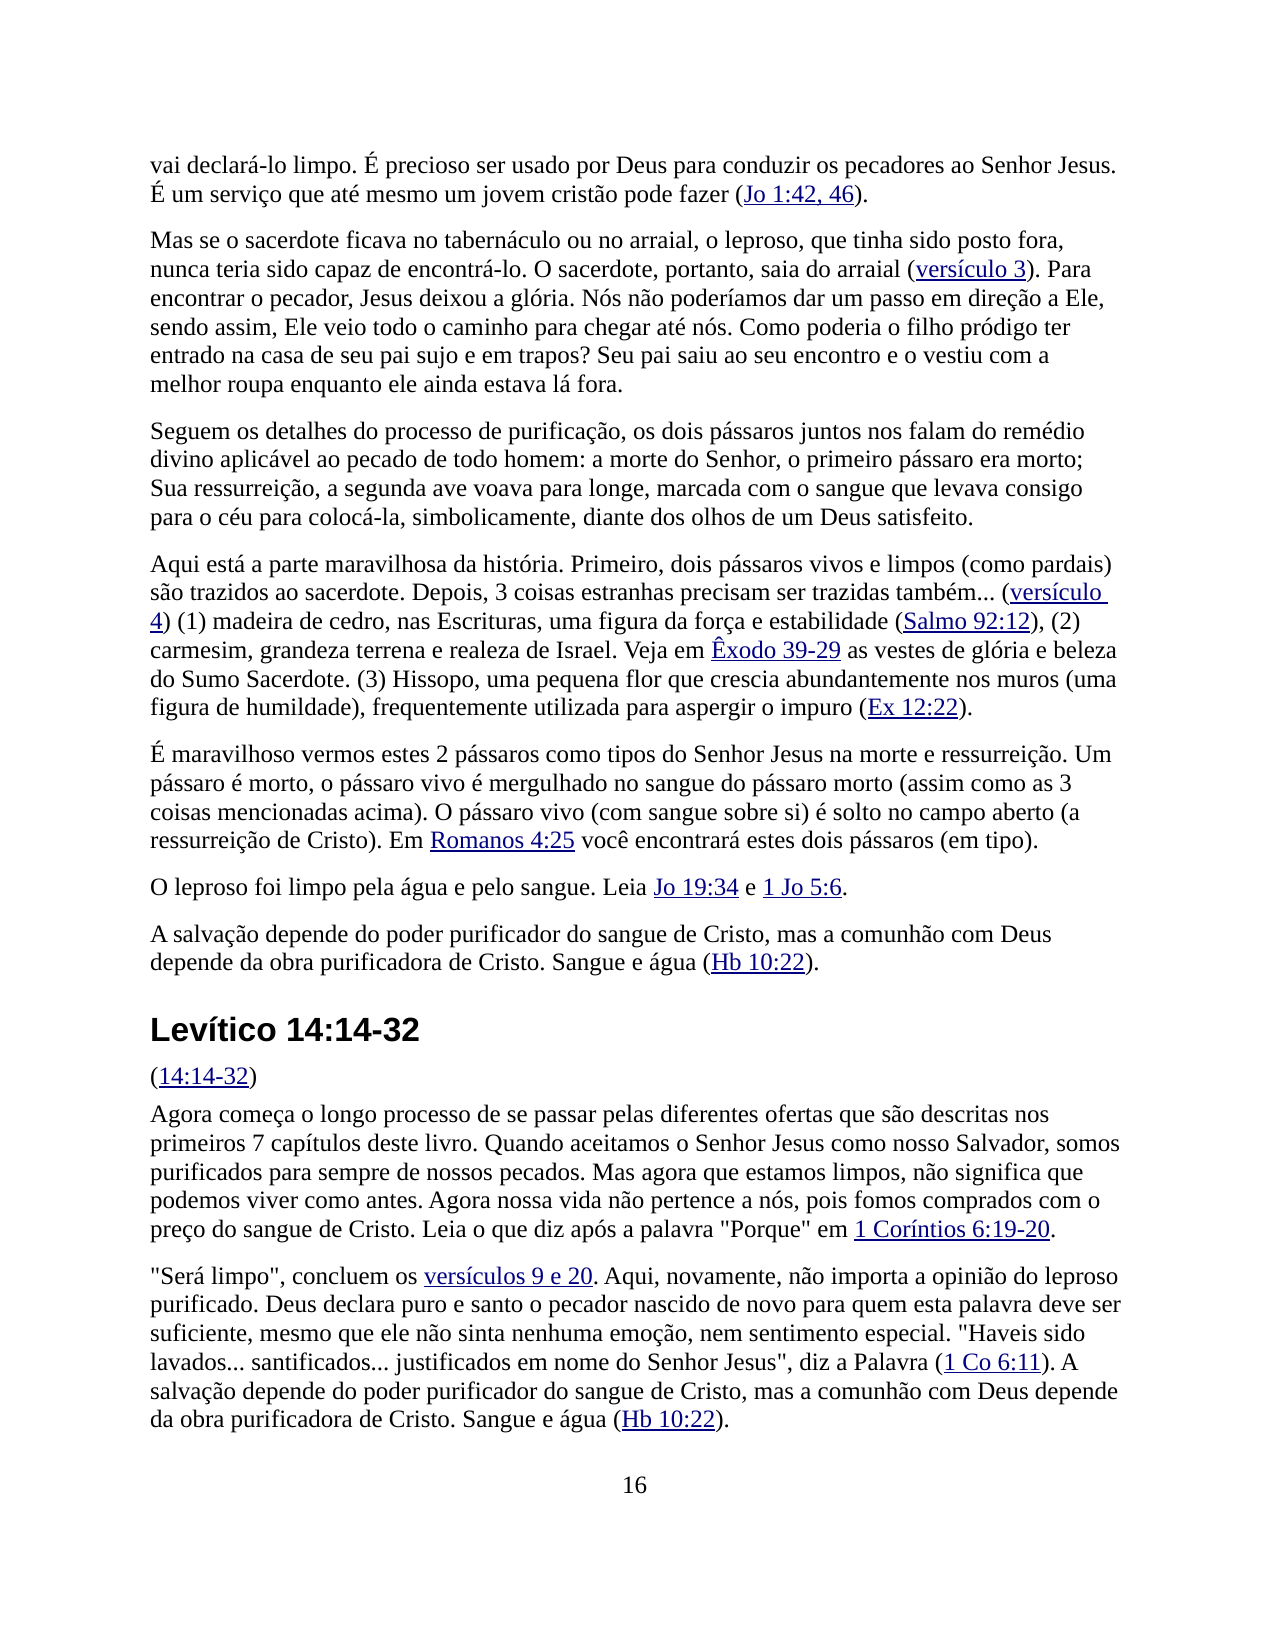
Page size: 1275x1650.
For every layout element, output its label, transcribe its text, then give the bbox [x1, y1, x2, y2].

text O leproso foi limpo pela água e pelo sangue. Leia Jo 19:34 e 1 Jo 5:6. [150, 872, 1125, 901]
text Mas se o sacerdote ficava no tabernáculo ou no arraial, o leproso, que tinha sido posto fora, nunca teria sido capaz de encontrá-lo. O sacerdote, portanto, saia do arraial (versículo 3). Para encontrar o pecador, Jesus deixou a glória. Nós não poderíamos dar um passo em direção a Ele, sendo assim, Ele veio todo o caminho para chegar até nós. Como poderia o filho pródigo ter entrado na casa de seu pai sujo e em trapos? Seu pai saiu ao seu encontro e o vestiu com a melhor roupa enquanto ele ainda estava lá fora. [150, 225, 1125, 398]
text É maravilhoso vermos estes 2 pássaros como tipos do Senhor Jesus na morte e ressurreição. Um pássaro é morto, o pássaro vivo é mergulhado no sangue do pássaro morto (assim como as 3 coisas mencionadas acima). O pássaro vivo (com sangue sobre si) é solto no campo aberto (a ressurreição de Cristo). Em Romanos 4:25 você encontrará estes dois pássaros (em tipo). [150, 739, 1125, 854]
text Seguem os detalhes do processo de purificação, os dois pássaros juntos nos falam do remédio divino aplicável ao pecado de todo homem: a morte do Senhor, o primeiro pássaro era morto; Sua ressurreição, a segunda ave voava para longe, marcada com o sangue que levava consigo para o céu para colocá-la, simbolicamente, diante dos olhos de um Deus satisfeito. [150, 416, 1125, 531]
text "Será limpo", concluem os versículos 9 e 20. Aqui, novamente, não importa a opinião do leproso purificado. Deus declara puro e santo o pecador nascido de novo para quem esta palavra deve ser suficiente, mesmo que ele não sinta nenhuma emoção, nem sentimento especial. "Haveis sido lavados... santificados... justificados em nome do Senhor Jesus", diz a Palavra (1 Co 6:11). A salvação depende do poder purificador do sangue de Cristo, mas a comunhão com Deus depende da obra purificadora de Cristo. Sangue e água (Hb 10:22). [150, 1261, 1125, 1433]
text vai declará-lo limpo. É precioso ser usado por Deus para conduzir os pecadores ao Senhor Jesus. É um serviço que até mesmo um jovem cristão pode fazer (Jo 1:42, 46). [150, 150, 1125, 207]
text Aqui está a parte maravilhosa da história. Primeiro, dois pássaros vivos e limpos (como pardais) são trazidos ao sacerdote. Depois, 3 coisas estranhas precisam ser trazidas também... (versículo 4) (1) madeira de cedro, nas Escrituras, uma figura da força e estabilidade (Salmo 92:12), (2) carmesim, grandeza terrena e realeza de Israel. Veja em Êxodo 39-29 as vestes de glória e beleza do Sumo Sacerdote. (3) Hissopo, uma pequena flor que crescia abundantemente nos muros (uma figura de humildade), frequentemente utilizada para aspergir o impuro (Ex 12:22). [150, 549, 1125, 721]
text A salvação depende do poder purificador do sangue de Cristo, mas a comunhão com Deus depende da obra purificadora de Cristo. Sangue e água (Hb 10:22). [150, 919, 1125, 976]
subtitle Levítico 14:14-32 [150, 1010, 1125, 1049]
text Agora começa o longo processo de se passar pelas diferentes ofertas que são descritas nos primeiros 7 capítulos deste livro. Quando aceitamos o Senhor Jesus como nosso Salvador, somos purificados para sempre de nossos pecados. Mas agora que estamos limpos, não significa que podemos viver como antes. Agora nossa vida não pertence a nós, pois fomos comprados com o preço do sangue de Cristo. Leia o que diz após a palavra "Porque" em 1 Coríntios 6:19-20. [150, 1099, 1125, 1243]
text (14:14-32) [150, 1061, 1125, 1090]
